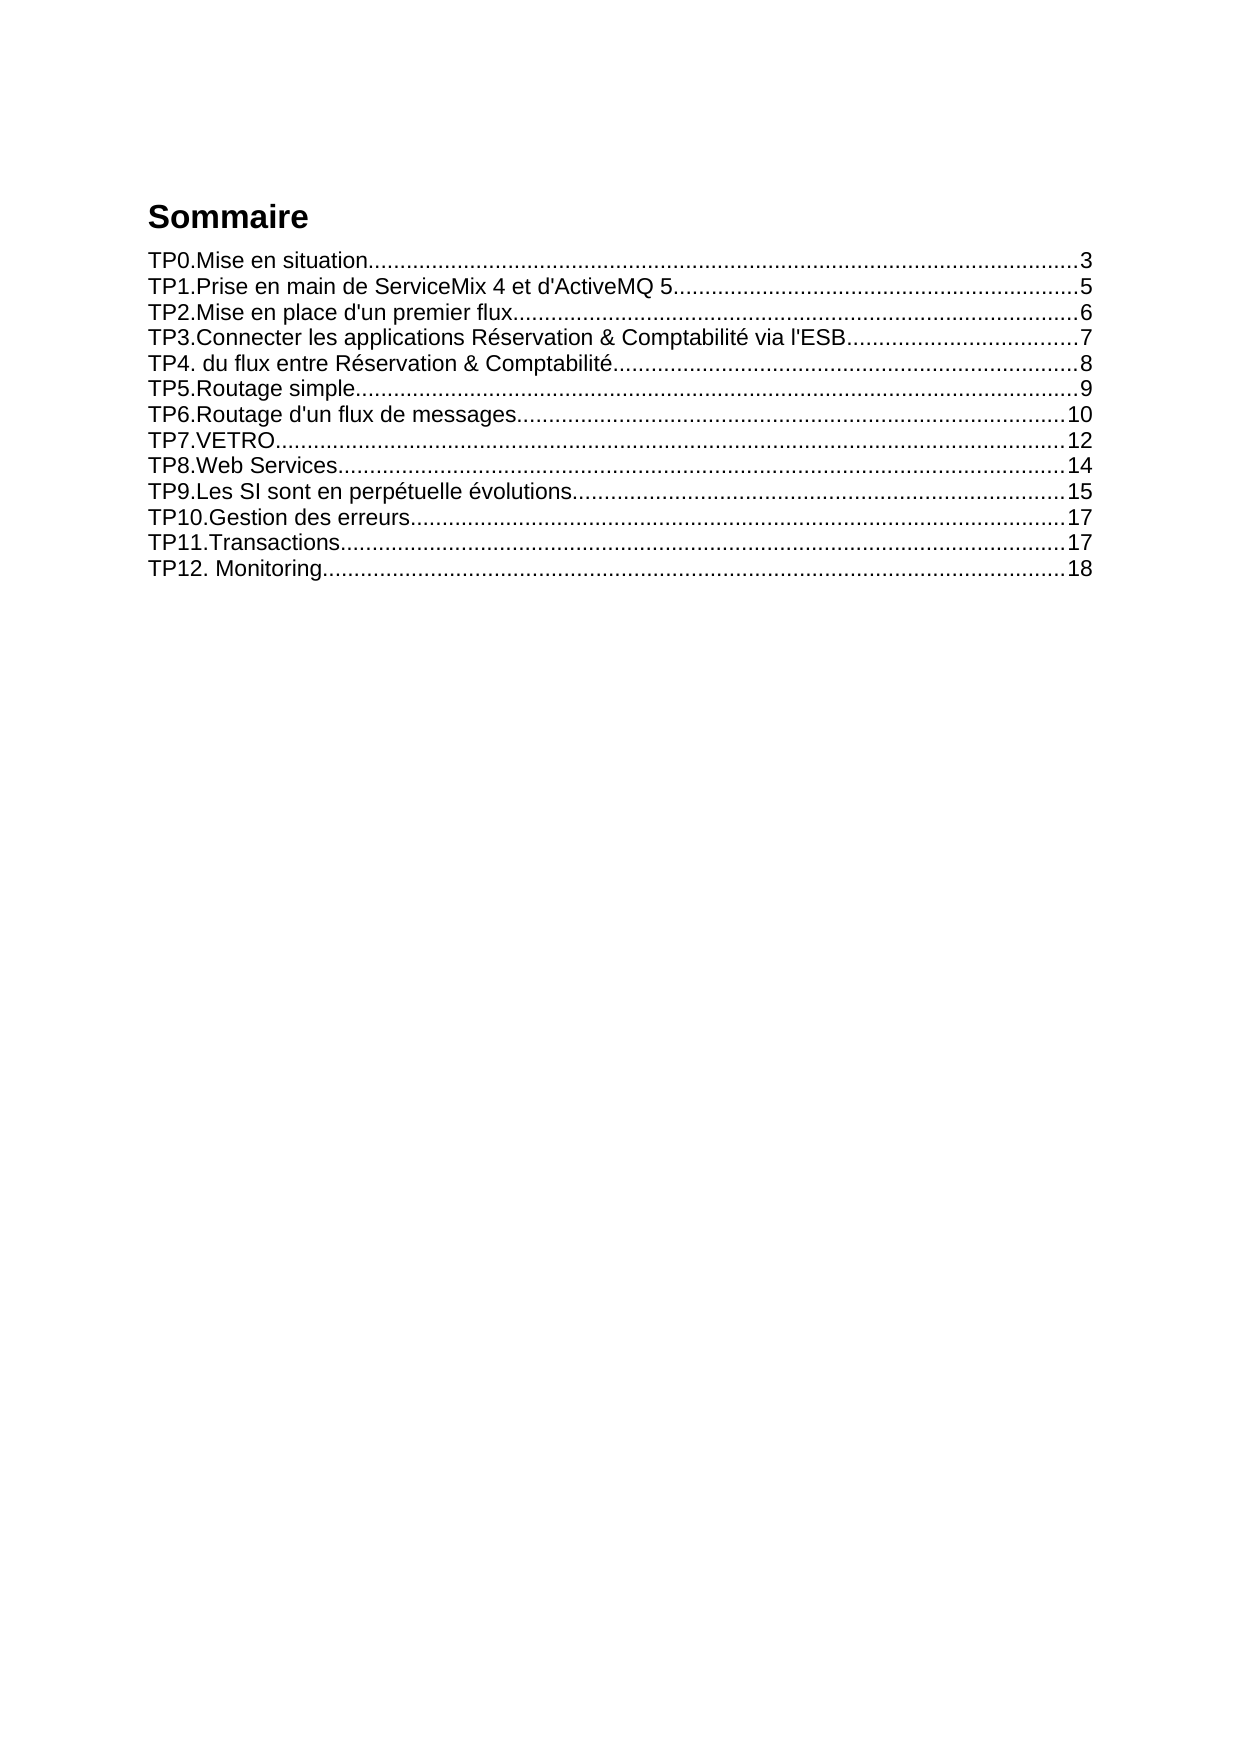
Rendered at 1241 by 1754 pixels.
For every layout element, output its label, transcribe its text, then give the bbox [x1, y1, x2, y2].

text TP3.Connecter les applications Réservation & Comptabilité via l'ESB 7 [148, 325, 1092, 351]
text TP6.Routage d'un flux de messages 10 [148, 402, 1092, 427]
text TP11.Transactions 17 [148, 530, 1092, 556]
text TP5.Routage simple 9 [148, 376, 1092, 402]
text TP10.Gestion des erreurs 17 [148, 504, 1092, 530]
text TP7.VETRO 12 [148, 427, 1092, 453]
text TP12. Monitoring 18 [148, 556, 1092, 581]
text TP4. du flux entre Réservation & Comptabilité 8 [148, 351, 1092, 376]
subtitle Sommaire [148, 198, 1092, 236]
text TP0.Mise en situation 3 [148, 248, 1092, 274]
text TP8.Web Services 14 [148, 453, 1092, 479]
text TP2.Mise en place d'un premier flux 6 [148, 299, 1092, 325]
text TP1.Prise en main de ServiceMix 4 et d'ActiveMQ 5 5 [148, 274, 1092, 299]
text TP9.Les SI sont en perpétuelle évolutions 15 [148, 479, 1092, 504]
